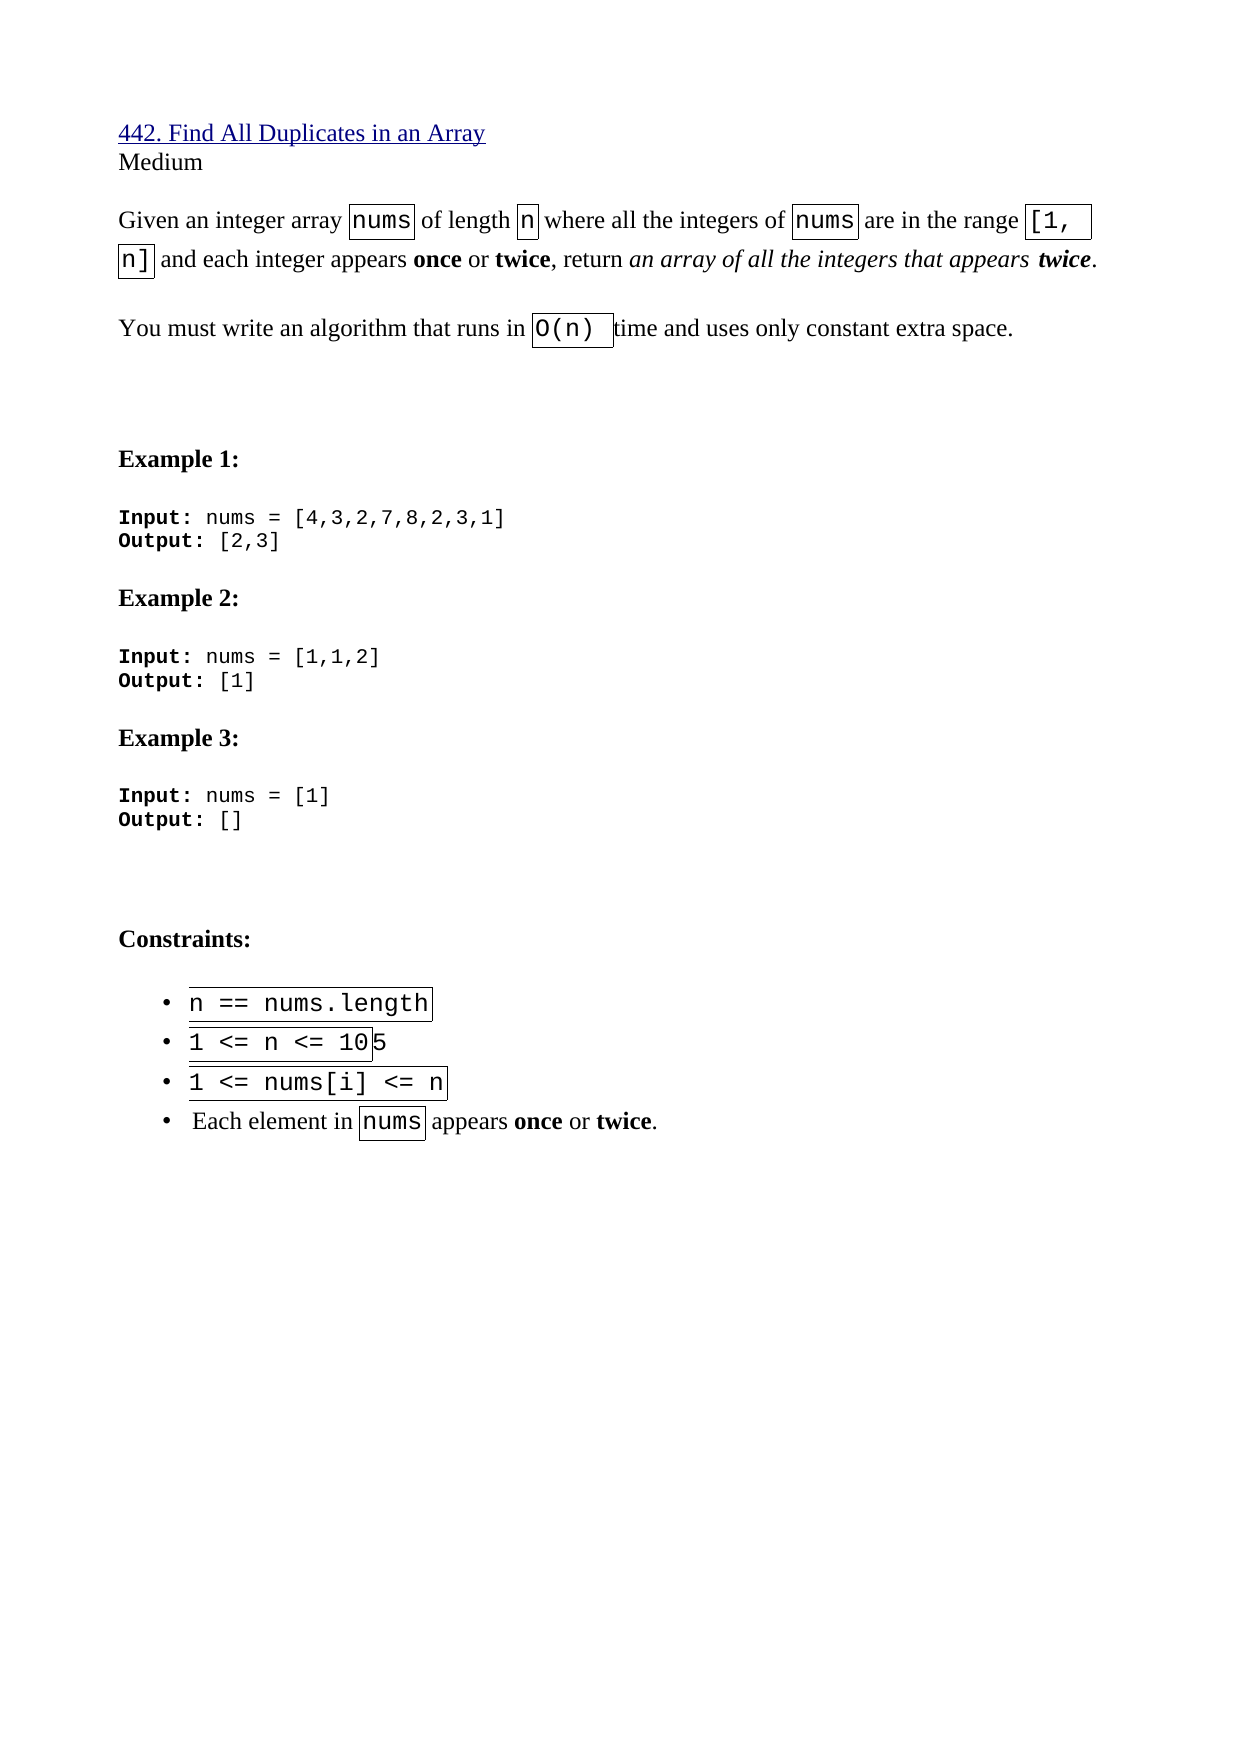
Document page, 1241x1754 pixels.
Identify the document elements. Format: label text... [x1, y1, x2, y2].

text Constraints: [118, 924, 1122, 953]
text Output: [2,3] [118, 530, 1122, 554]
list Each element in [162, 1106, 359, 1140]
list n == nums.length [162, 987, 432, 1021]
text Example 3: [118, 723, 1122, 752]
text O(n) [533, 314, 613, 347]
text Given an integer array nums of length n where all the integers of nums are in the range [1, n] and each integer appears once or twice, return an array of all the integers that appears twice. [118, 204, 1122, 278]
text Output: [1] [118, 670, 1122, 693]
list [433, 987, 1122, 1021]
text Example 2: [118, 583, 1122, 612]
text time and uses only constant extra space. [614, 313, 1122, 347]
text Input: nums = [4,3,2,7,8,2,3,1] [118, 507, 1122, 530]
text Output: [] [118, 809, 1122, 833]
list appears once or twice. [426, 1106, 1122, 1140]
text Medium [118, 147, 1122, 176]
list 1 <= n <= 105 [373, 1027, 1122, 1061]
list 1 <= n <= 105 [162, 1027, 372, 1061]
list nums [360, 1107, 425, 1140]
text Input: nums = [1,1,2] [118, 646, 1122, 670]
text You must write an algorithm that runs in [118, 313, 532, 347]
list [448, 1066, 1122, 1100]
list 1 <= nums[i] <= n [162, 1066, 447, 1100]
text Input: nums = [1] [118, 785, 1122, 809]
text Example 1: [118, 444, 1122, 473]
text 442. Find All Duplicates in an Array [118, 118, 1122, 147]
